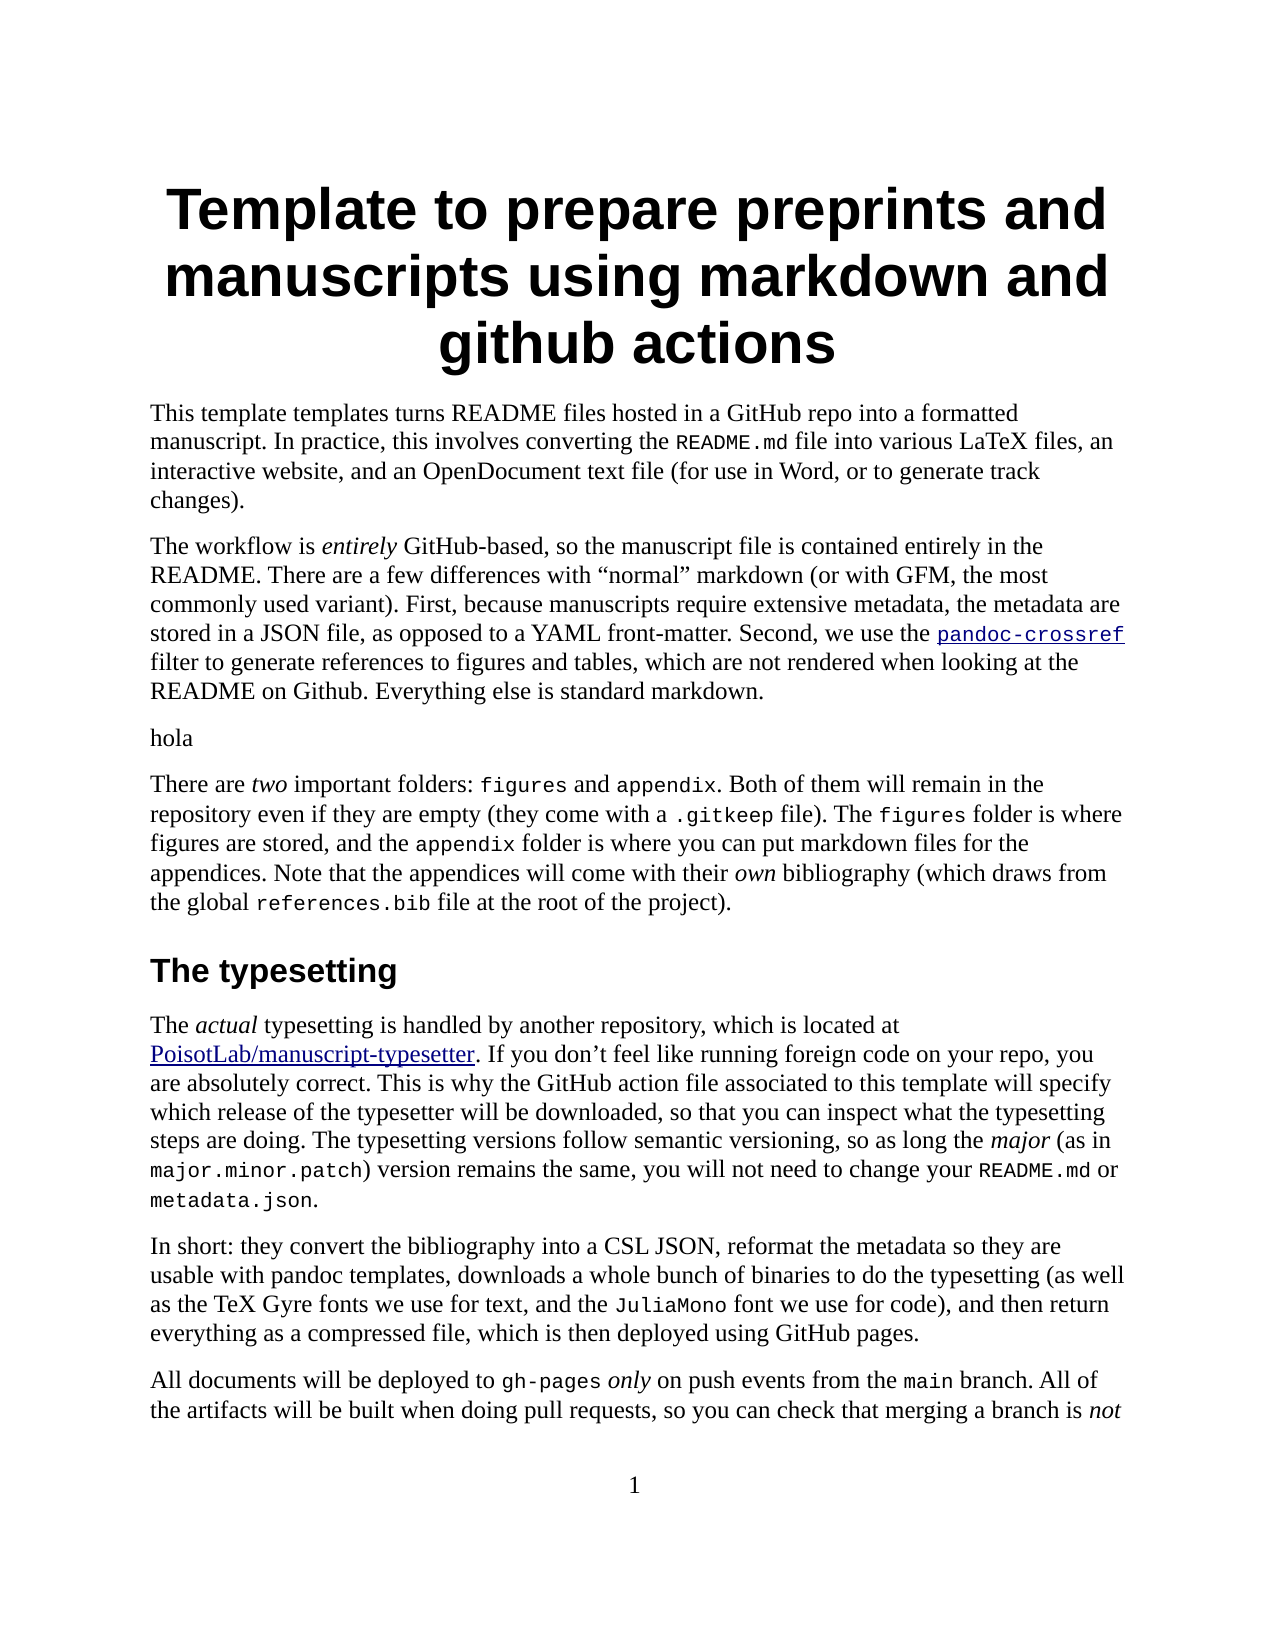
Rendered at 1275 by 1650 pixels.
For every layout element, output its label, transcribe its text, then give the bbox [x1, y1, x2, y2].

text All documents will be deployed to gh-pages only on push events from the main branch. All of the artifacts will be built when doing pull requests, so you can check that merging a branch is not [150, 1365, 1125, 1423]
text hola [150, 723, 1125, 751]
text This template templates turns README files hosted in a GitHub repo into a formatted manuscript. In practice, this involves converting the README.md file into various LaTeX files, an interactive website, and an OpenDocument text file (for use in Word, or to generate track changes). [150, 398, 1125, 513]
text There are two important folders: figures and appendix. Both of them will remain in the repository even if they are empty (they come with a .gitkeep file). The figures folder is where figures are stored, and the appendix folder is where you can put markdown files for the appendices. Note that the appendices will come with their own bibliography (which draws from the global references.bib file at the root of the project). [150, 769, 1125, 916]
text The workflow is entirely GitHub-based, so the manuscript file is contained entirely in the README. There are a few differences with “normal” markdown (or with GFM, the most commonly used variant). First, because manuscripts require extensive metadata, the metadata are stored in a JSON file, as opposed to a YAML front-matter. Second, we use the pandoc-crossref filter to generate references to figures and tables, which are not rendered when looking at the README on Github. Everything else is standard markdown. [150, 531, 1125, 705]
title Template to prepare preprints and manuscripts using markdown and github actions [150, 175, 1125, 376]
text The actual typesetting is handled by another repository, which is located at PoisotLab/manuscript-typesetter. If you don’t feel like running foreign code on your repo, you are absolutely correct. This is why the GitHub action file associated to this template will specify which release of the typesetter will be downloaded, so that you can inspect what the typesetting steps are doing. The typesetting versions follow semantic versioning, so as long the major (as in major.minor.patch) version remains the same, you will not need to change your README.md or metadata.json. [150, 1011, 1125, 1213]
subtitle The typesetting [150, 950, 1125, 989]
text In short: they convert the bibliography into a CSL JSON, reformat the metadata so they are usable with pandoc templates, downloads a whole bunch of binaries to do the typesetting (as well as the TeX Gyre fonts we use for text, and the JuliaMono font we use for code), and then return everything as a compressed file, which is then deployed using GitHub pages. [150, 1231, 1125, 1347]
